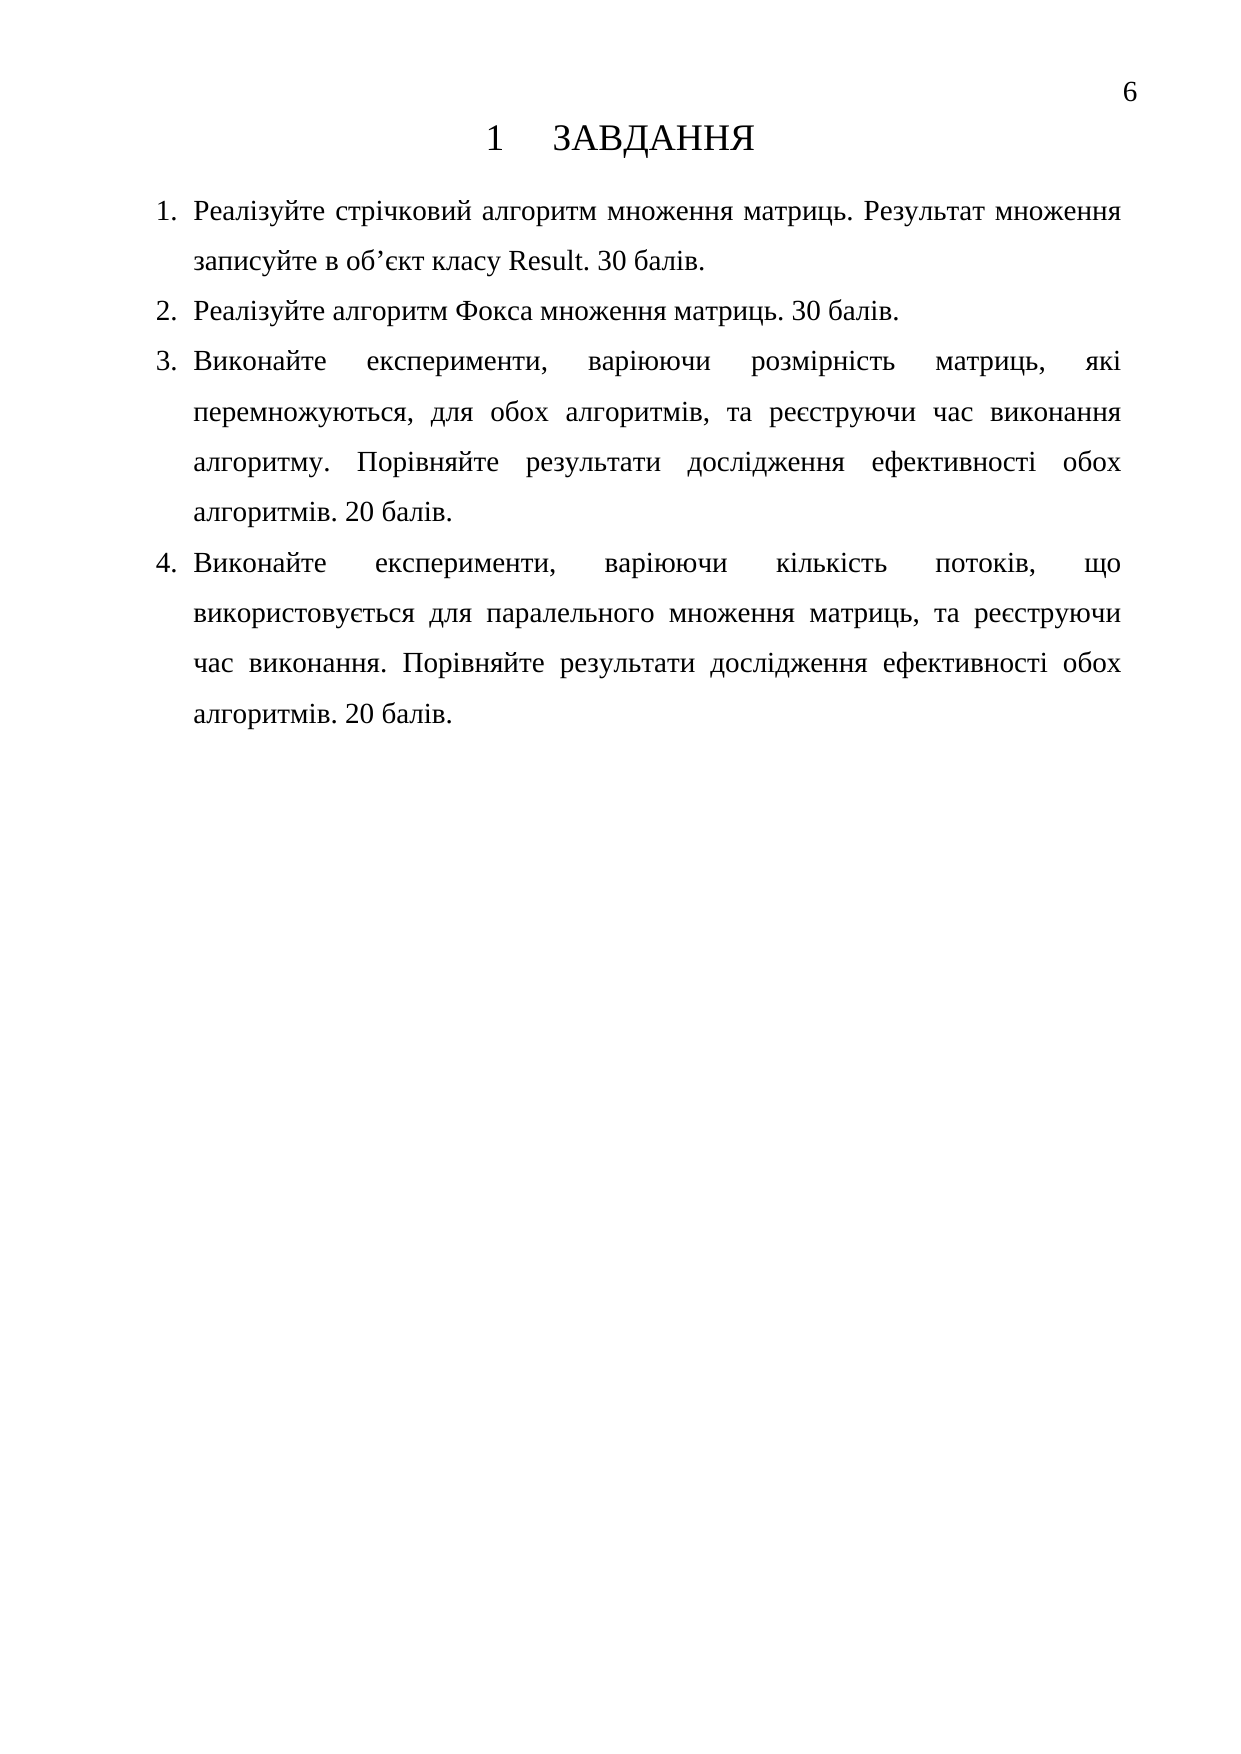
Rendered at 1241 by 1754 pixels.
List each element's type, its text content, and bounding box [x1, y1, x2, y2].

subtitle Завдання [118, 115, 1122, 158]
list Виконайте експерименти, варіюючи кількість потоків, що використовується для паралельного множення матриць, та реєструючи час виконання. Порівняйте результати дослідження ефективності обох алгоритмів. 20 балів. [156, 545, 1122, 729]
list Реалізуйте алгоритм Фокса множення матриць. 30 балів. [156, 293, 1122, 327]
list Виконайте експерименти, варіюючи розмірність матриць, які перемножуються, для обох алгоритмів, та реєструючи час виконання алгоритму. Порівняйте результати дослідження ефективності обох алгоритмів. 20 балів. [156, 343, 1122, 528]
list Реалізуйте стрічковий алгоритм множення матриць. Результат множення записуйте в об’єкт класу Result. 30 балів. [156, 193, 1122, 276]
